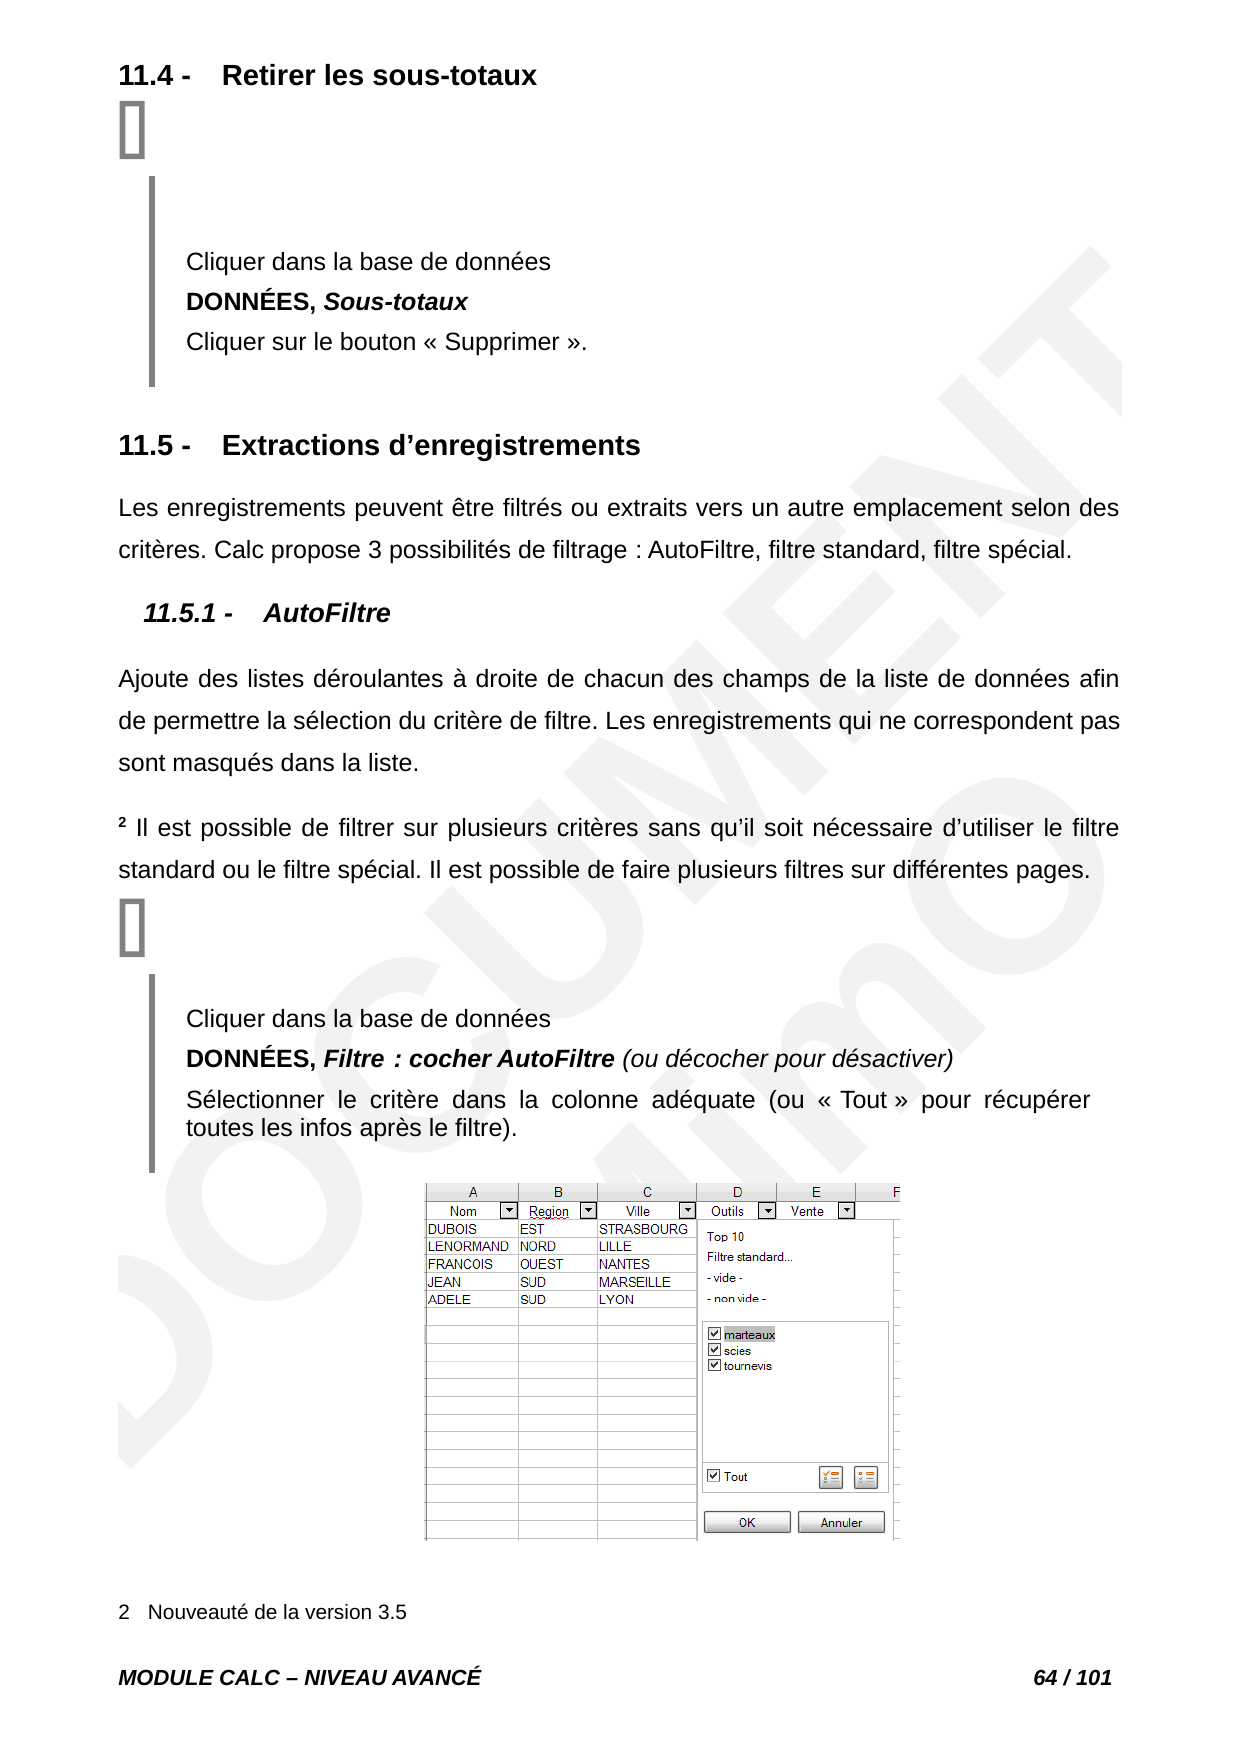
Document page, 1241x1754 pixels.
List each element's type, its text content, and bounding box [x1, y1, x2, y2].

text Les enregistrements peuvent être filtrés ou extraits vers un autre emplacement selon des critères. Calc propose 3 possibilités de filtrage : AutoFiltre, filtre standard, filtre spécial. [118, 494, 1122, 563]
text Cliquer dans la base de données [149, 973, 1122, 1014]
text Nouveauté de la version 3.5 [118, 1601, 1122, 1624]
text Il est possible de filtrer sur plusieurs critères sans qu’il soit nécessaire d’utiliser le filtre standard ou le filtre spécial. Il est possible de faire plusieurs filtres sur différentes pages. [118, 814, 1122, 884]
subtitle Extractions d’enregistrements [118, 429, 1122, 462]
picture [424, 1183, 901, 1541]
text 8 [118, 898, 1122, 973]
text 8 [118, 100, 1122, 176]
text Ajoute des listes déroulantes à droite de chacun des champs de la liste de données afin de permettre la sélection du critère de filtre. Les enregistrements qui ne correspondent pas sont masqués dans la liste. [118, 665, 1122, 776]
text DONNÉES, Sous-totaux [155, 256, 1122, 297]
text Cliquer sur le bouton « Supprimer ». [155, 297, 1122, 387]
text Cliquer dans la base de données [155, 216, 1122, 256]
subtitle AutoFiltre [143, 598, 1122, 629]
text DONNÉES, Filtre : cocher AutoFiltre (ou décocher pour désactiver) [155, 1014, 1122, 1054]
subtitle Retirer les sous-totaux [118, 59, 1122, 92]
text Sélectionner le critère dans la colonne adéquate (ou « Tout » pour récupérer toutes les infos après le filtre). [155, 1054, 1122, 1173]
